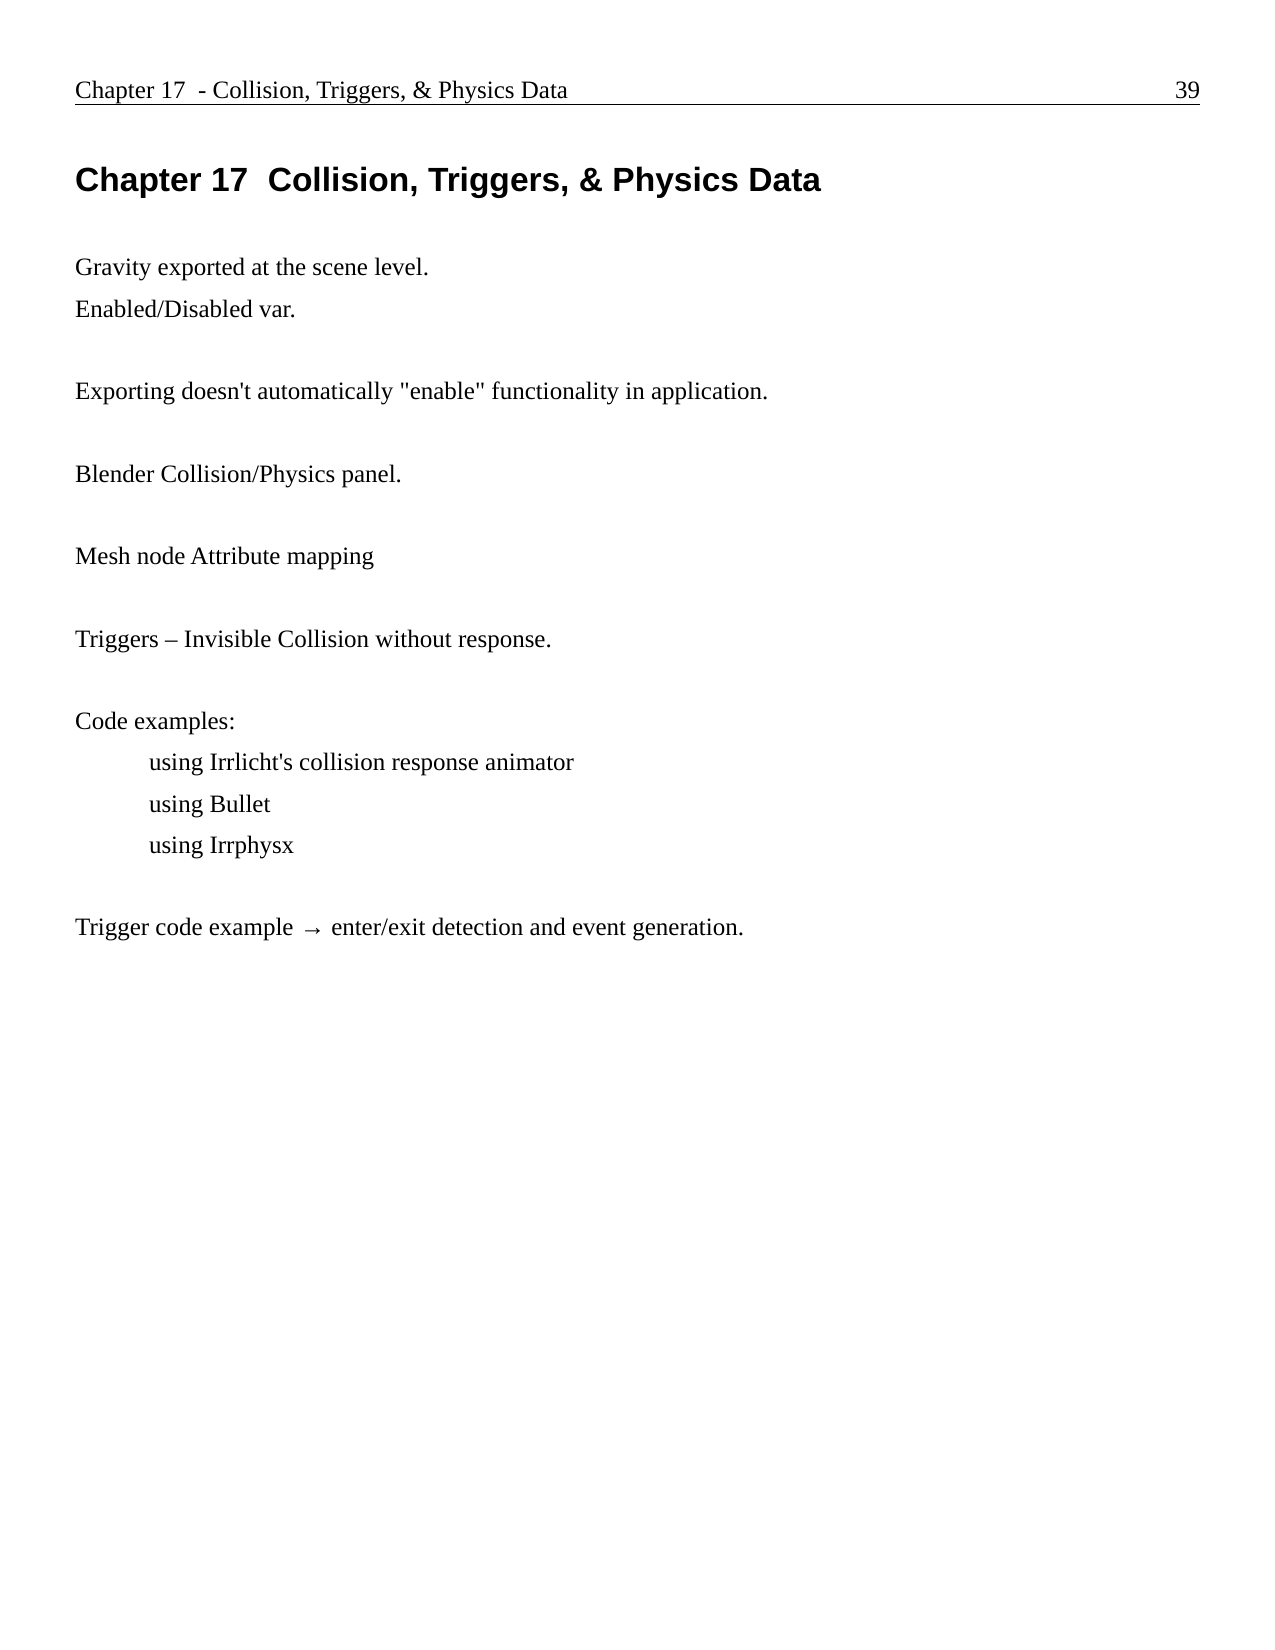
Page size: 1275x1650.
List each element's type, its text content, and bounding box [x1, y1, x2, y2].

subtitle Collision, Triggers, & Physics Data [75, 160, 1200, 199]
text Enabled/Disabled var. [75, 294, 1200, 322]
text Trigger code example → enter/exit detection and event generation. [75, 912, 1200, 941]
text Mesh node Attribute mapping [75, 541, 1200, 570]
text Code examples: [75, 706, 1200, 735]
text Exporting doesn't automatically "enable" functionality in application. [75, 376, 1200, 405]
text using Bullet [75, 789, 1200, 817]
text Gravity exported at the scene level. [75, 252, 1200, 281]
text using Irrphysx [75, 830, 1200, 859]
text using Irrlicht's collision response animator [75, 747, 1200, 776]
text Blender Collision/Physics panel. [75, 459, 1200, 487]
text Triggers – Invisible Collision without response. [75, 624, 1200, 652]
